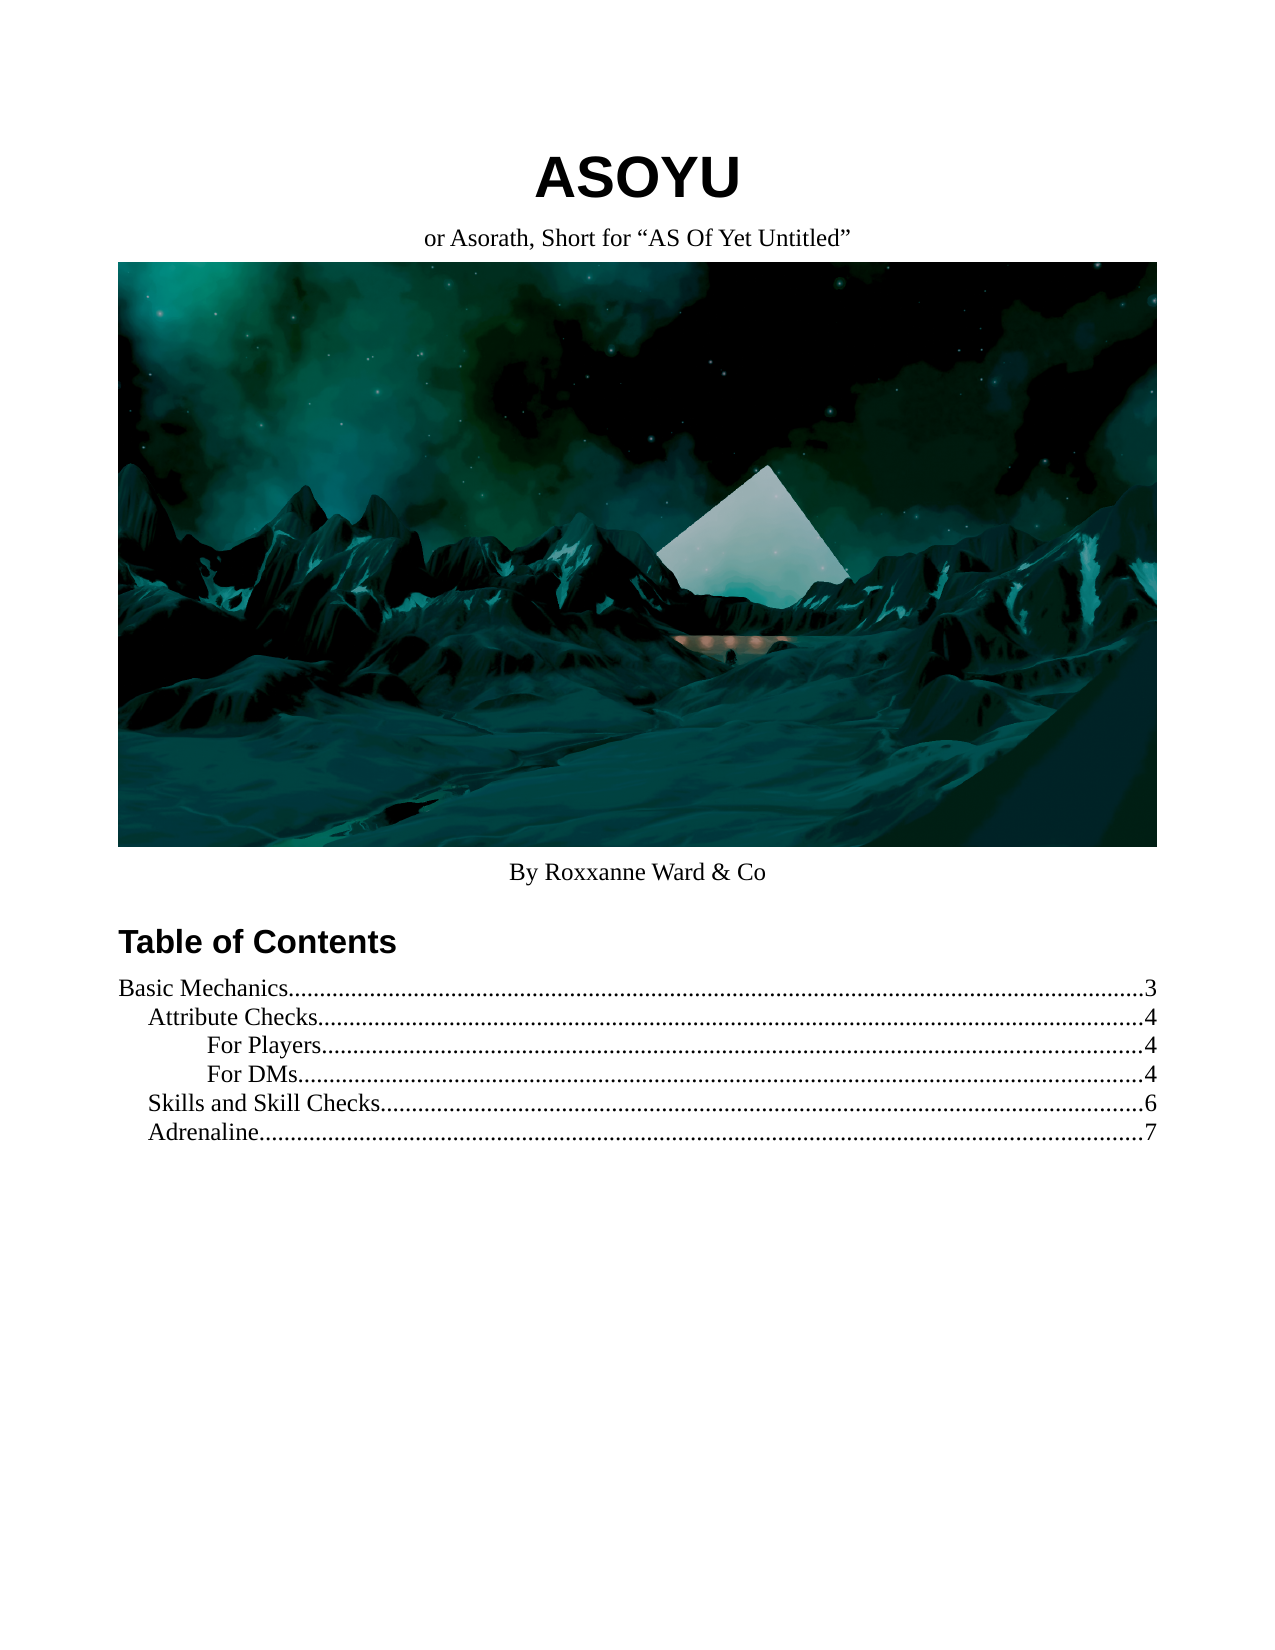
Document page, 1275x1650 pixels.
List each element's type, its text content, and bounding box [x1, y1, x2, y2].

subtitle Table of Contents [118, 922, 1157, 960]
text By Roxxanne Ward & Co [118, 847, 1157, 886]
text or Asorath, Short for “AS Of Yet Untitled” [118, 223, 1157, 251]
text For DMs 4 [207, 1059, 1157, 1088]
picture [118, 262, 1157, 847]
text Adrenaline 7 [148, 1117, 1157, 1145]
text Attribute Checks 4 [148, 1002, 1157, 1030]
text For Players 4 [207, 1030, 1157, 1059]
text Basic Mechanics 3 [118, 973, 1157, 1002]
title ASOYU [118, 143, 1157, 210]
text Skills and Skill Checks 6 [148, 1088, 1157, 1117]
